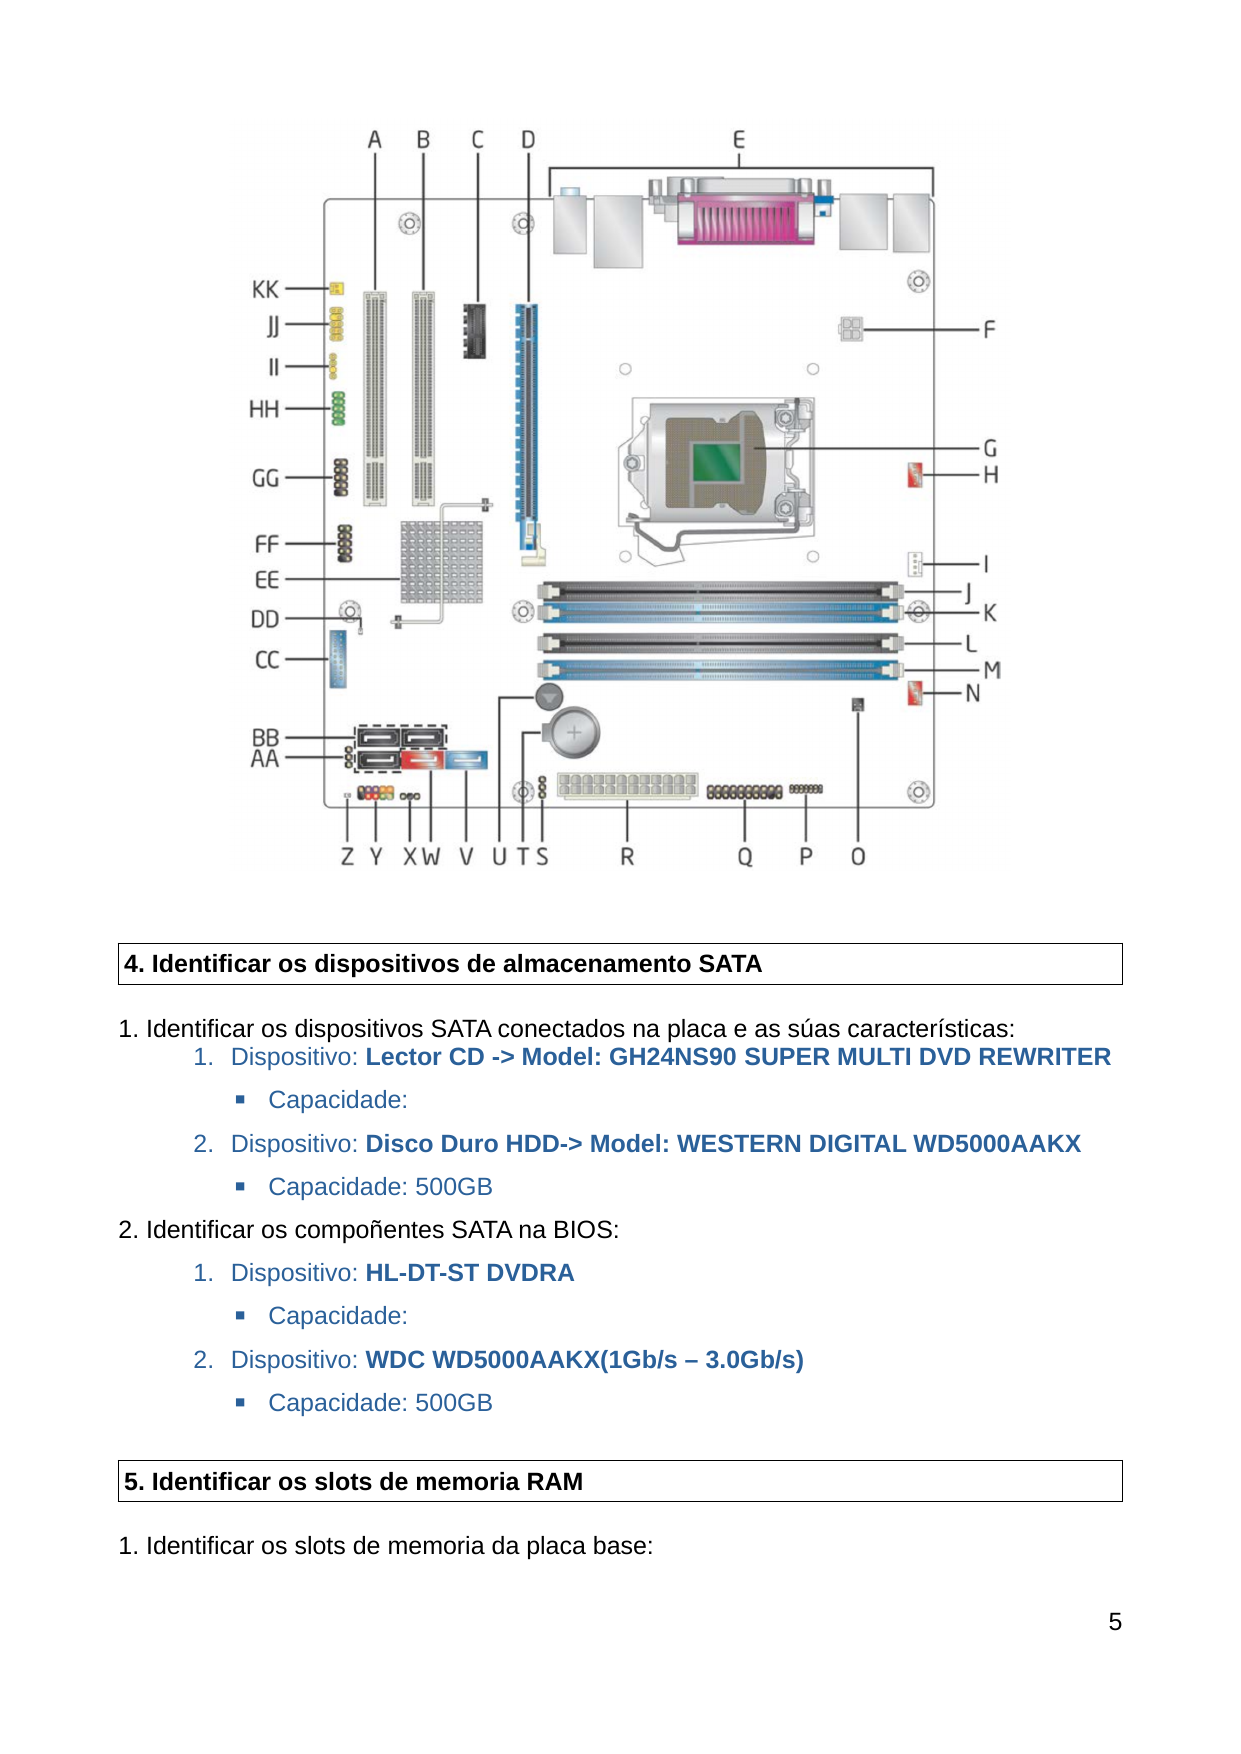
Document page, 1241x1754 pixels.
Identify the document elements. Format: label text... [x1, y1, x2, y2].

list Dispositivo: Lector CD -> Model: GH24NS90 SUPER MULTI DVD REWRITER [193, 1042, 1122, 1071]
text 1. Identificar os slots de memoria da placa base: [118, 1531, 1122, 1559]
picture [228, 118, 1012, 871]
list Dispositivo: WDC WD5000AAKX(1Gb/s – 3.0Gb/s) [193, 1344, 1122, 1373]
list Capacidade: [231, 1301, 1122, 1330]
table_header 5. Identificar os slots de memoria RAM [119, 1461, 1122, 1501]
list Dispositivo: HL-DT-ST DVDRA [193, 1258, 1122, 1287]
list Capacidade: 500GB [231, 1388, 1122, 1417]
list Dispositivo: Disco Duro HDD-> Model: WESTERN DIGITAL WD5000AAKX [193, 1129, 1122, 1157]
text 1. Identificar os dispositivos SATA conectados na placa e as súas características: [118, 1014, 1122, 1042]
list Capacidade: 500GB [231, 1172, 1122, 1201]
text 2. Identificar os compoñentes SATA na BIOS: [118, 1215, 1122, 1244]
list Capacidade: [231, 1086, 1122, 1114]
table_header 4. Identificar os dispositivos de almacenamento SATA [119, 944, 1122, 984]
